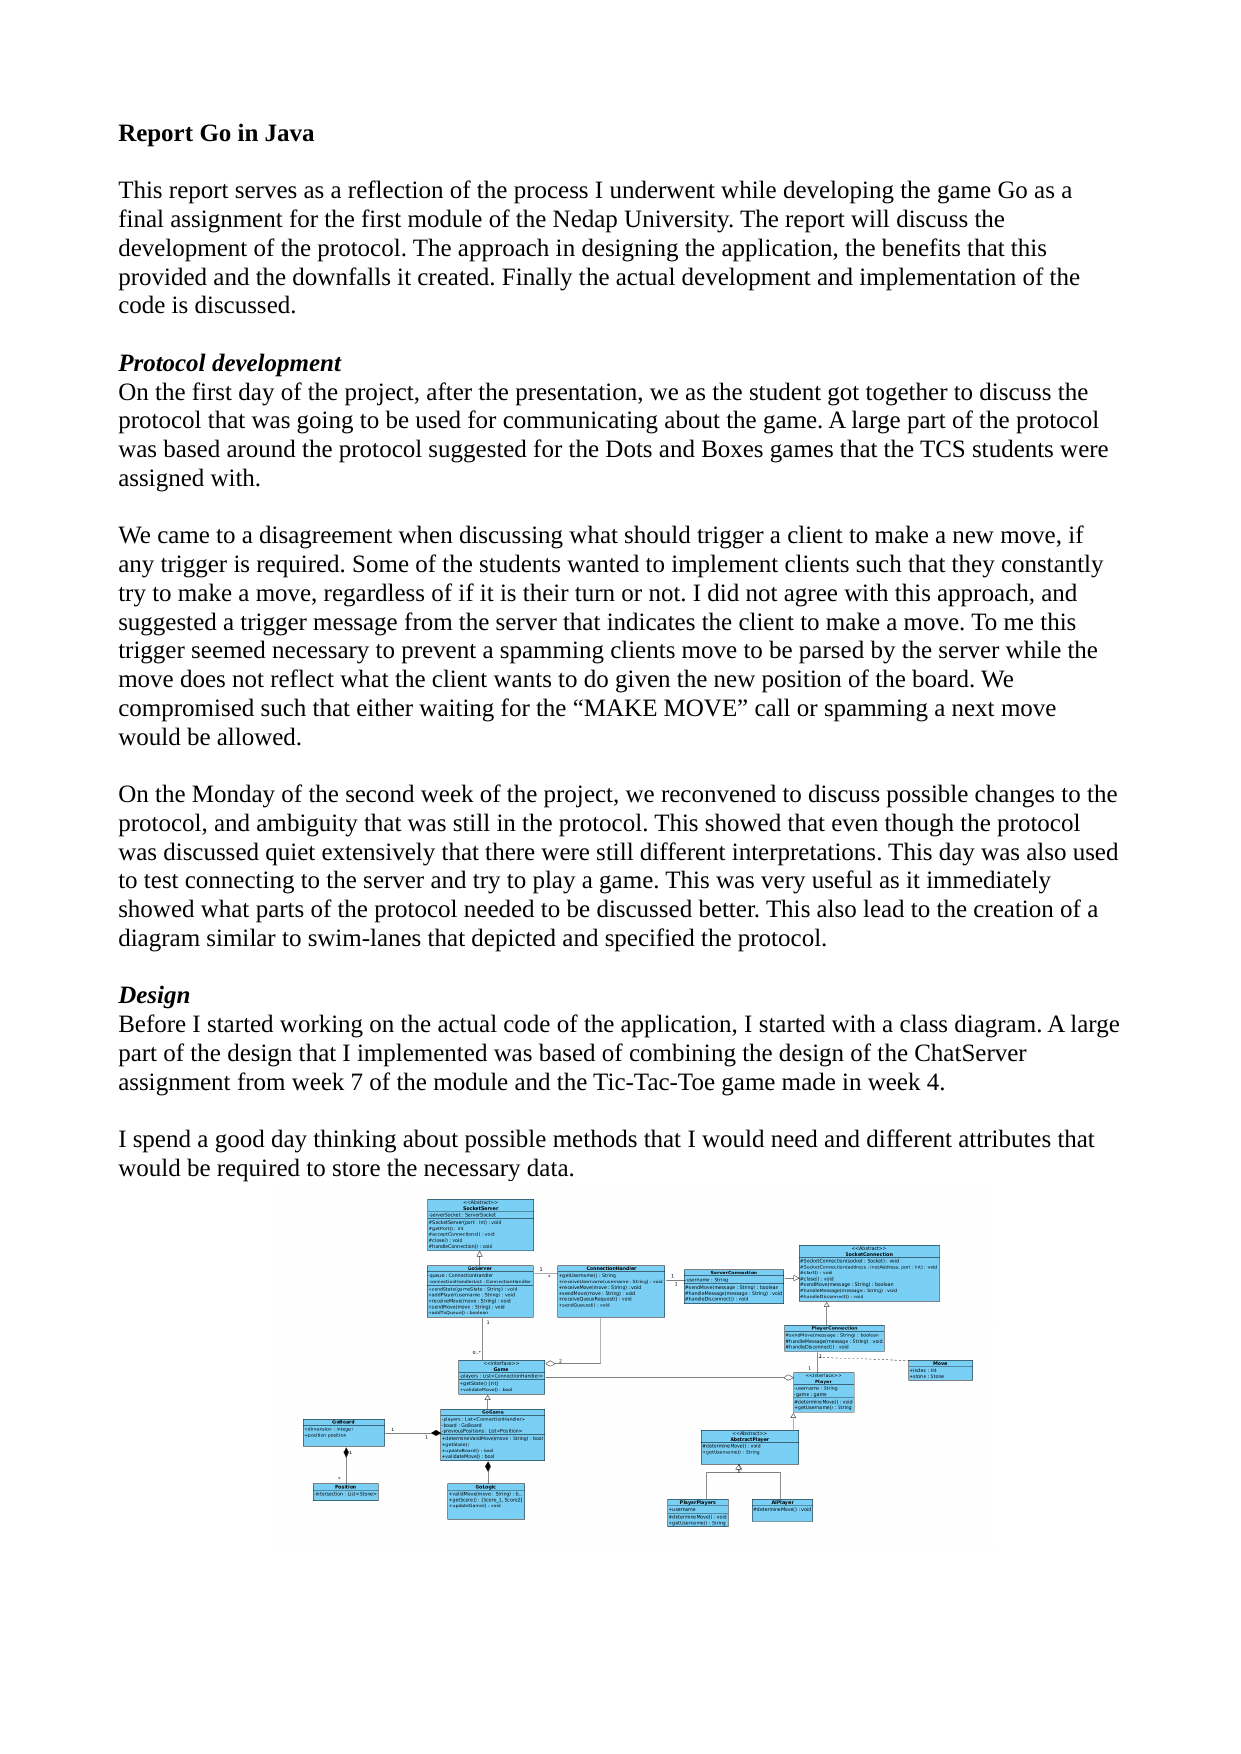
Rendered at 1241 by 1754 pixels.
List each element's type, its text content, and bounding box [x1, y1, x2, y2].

text Design [118, 981, 1122, 1009]
text On the Monday of the second week of the project, we reconvened to discuss possible changes to the protocol, and ambiguity that was still in the protocol. This showed that even though the protocol was discussed quiet extensively that there were still different interpretations. This day was also used to test connecting to the server and try to play a game. This was very useful as it immediately showed what parts of the protocol needed to be discussed better. This also lead to the creation of a diagram similar to swim-lanes that depicted and specified the protocol. [118, 779, 1122, 952]
text Before I started working on the actual code of the application, I started with a class diagram. A large part of the design that I implemented was based of combining the design of the ChatServer assignment from week 7 of the module and the Tic-Tac-Toe game made in week 4. [118, 1009, 1122, 1096]
text We came to a disagreement when discussing what should trigger a client to make a new move, if any trigger is required. Some of the students wanted to implement clients such that they constantly try to make a move, regardless of if it is their turn or not. I did not agree with this approach, and suggested a trigger message from the server that indicates the client to make a move. To me this trigger seemed necessary to prevent a spamming clients move to be parsed by the server while the move does not reflect what the client wants to do given the new position of the board. We compromised such that either waiting for the “MAKE MOVE” call or spamming a next move would be allowed. [118, 521, 1122, 751]
text Report Go in Java [118, 118, 1122, 147]
text This report serves as a reflection of the process I underwent while developing the game Go as a final assignment for the first module of the Nedap University. The report will discuss the development of the protocol. The approach in designing the application, the benefits that this provided and the downfalls it created. Finally the actual development and implementation of the code is discussed. [118, 176, 1122, 319]
picture [268, 1181, 994, 1552]
text Protocol development [118, 348, 1122, 377]
text On the first day of the project, after the presentation, we as the student got together to discuss the protocol that was going to be used for communicating about the game. A large part of the protocol was based around the protocol suggested for the Dots and Boxes games that the TCS students were assigned with. [118, 377, 1122, 492]
text I spend a good day thinking about possible methods that I would need and different attributes that would be required to store the necessary data. [118, 1124, 1122, 1182]
